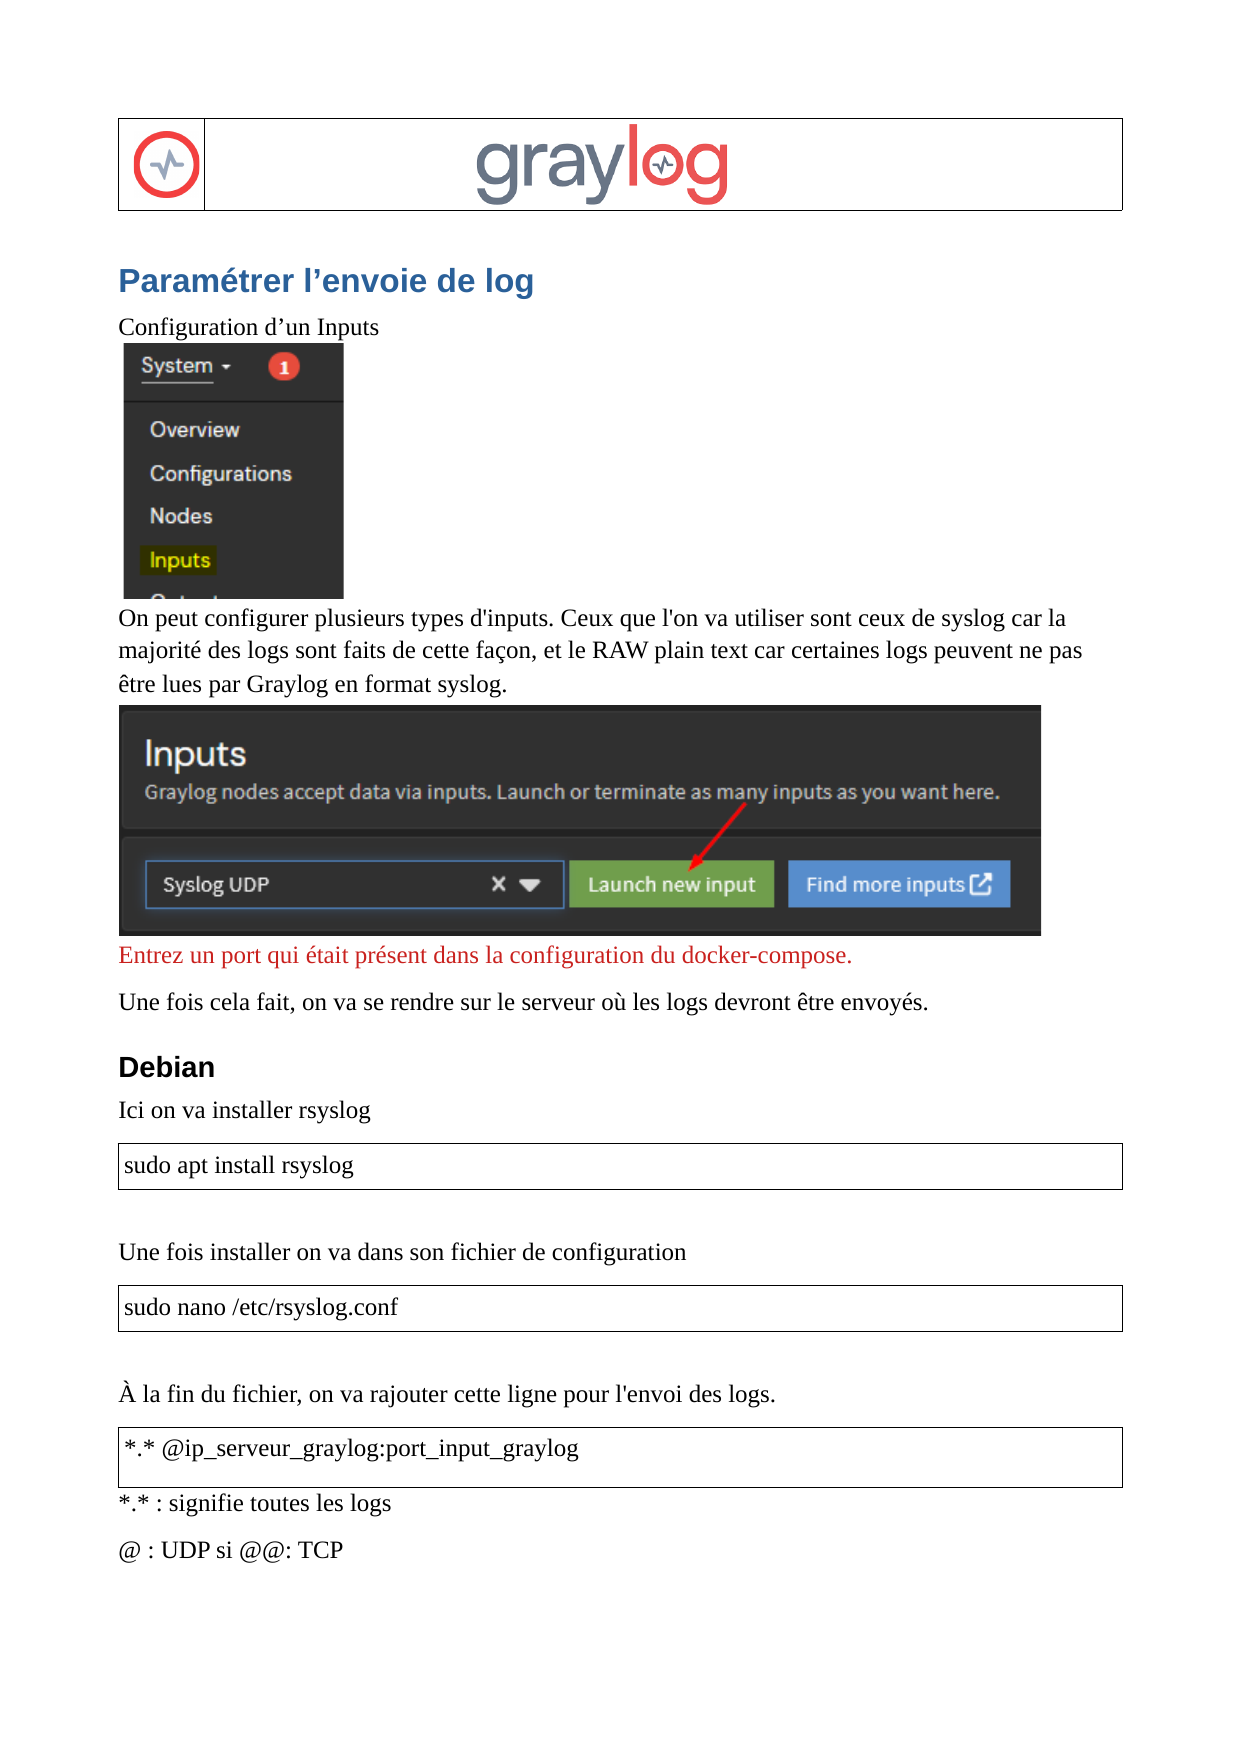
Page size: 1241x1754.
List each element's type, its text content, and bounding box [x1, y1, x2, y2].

subtitle Debian [118, 1049, 1122, 1083]
picture [123, 343, 344, 599]
text Configuration d’un Inputs [118, 312, 1122, 340]
text Entrez un port qui était présent dans la configuration du docker-compose. [118, 716, 1122, 968]
subtitle Paramétrer l’envoie de log [118, 261, 1122, 299]
text Ici on va installer rsyslog [118, 1096, 1122, 1124]
picture [133, 131, 200, 198]
picture [476, 124, 728, 205]
table_header sudo nano /etc/rsyslog.conf [119, 1286, 1122, 1331]
table_header sudo apt install rsyslog [119, 1144, 1122, 1189]
text *.* : signifie toutes les logs [118, 1488, 1122, 1517]
text Une fois installer on va dans son fichier de configuration [118, 1237, 1122, 1266]
picture [119, 705, 1042, 936]
text On peut configurer plusieurs types d'inputs. Ceux que l'on va utiliser sont ceux de syslog car la majorité des logs sont faits de cette façon, et le RAW plain text car certaines logs peuvent ne pas être lues par Graylog en format syslog. [118, 359, 1122, 697]
text Une fois cela fait, on va se rendre sur le serveur où les logs devront être envoyés. [118, 987, 1122, 1016]
text À la fin du fichier, on va rajouter cette ligne pour l'envoi des logs. [118, 1379, 1122, 1408]
text @ : UDP si @@: TCP [118, 1536, 1122, 1564]
table_header *.* @ip_serveur_graylog:port_input_graylog [119, 1428, 1122, 1487]
